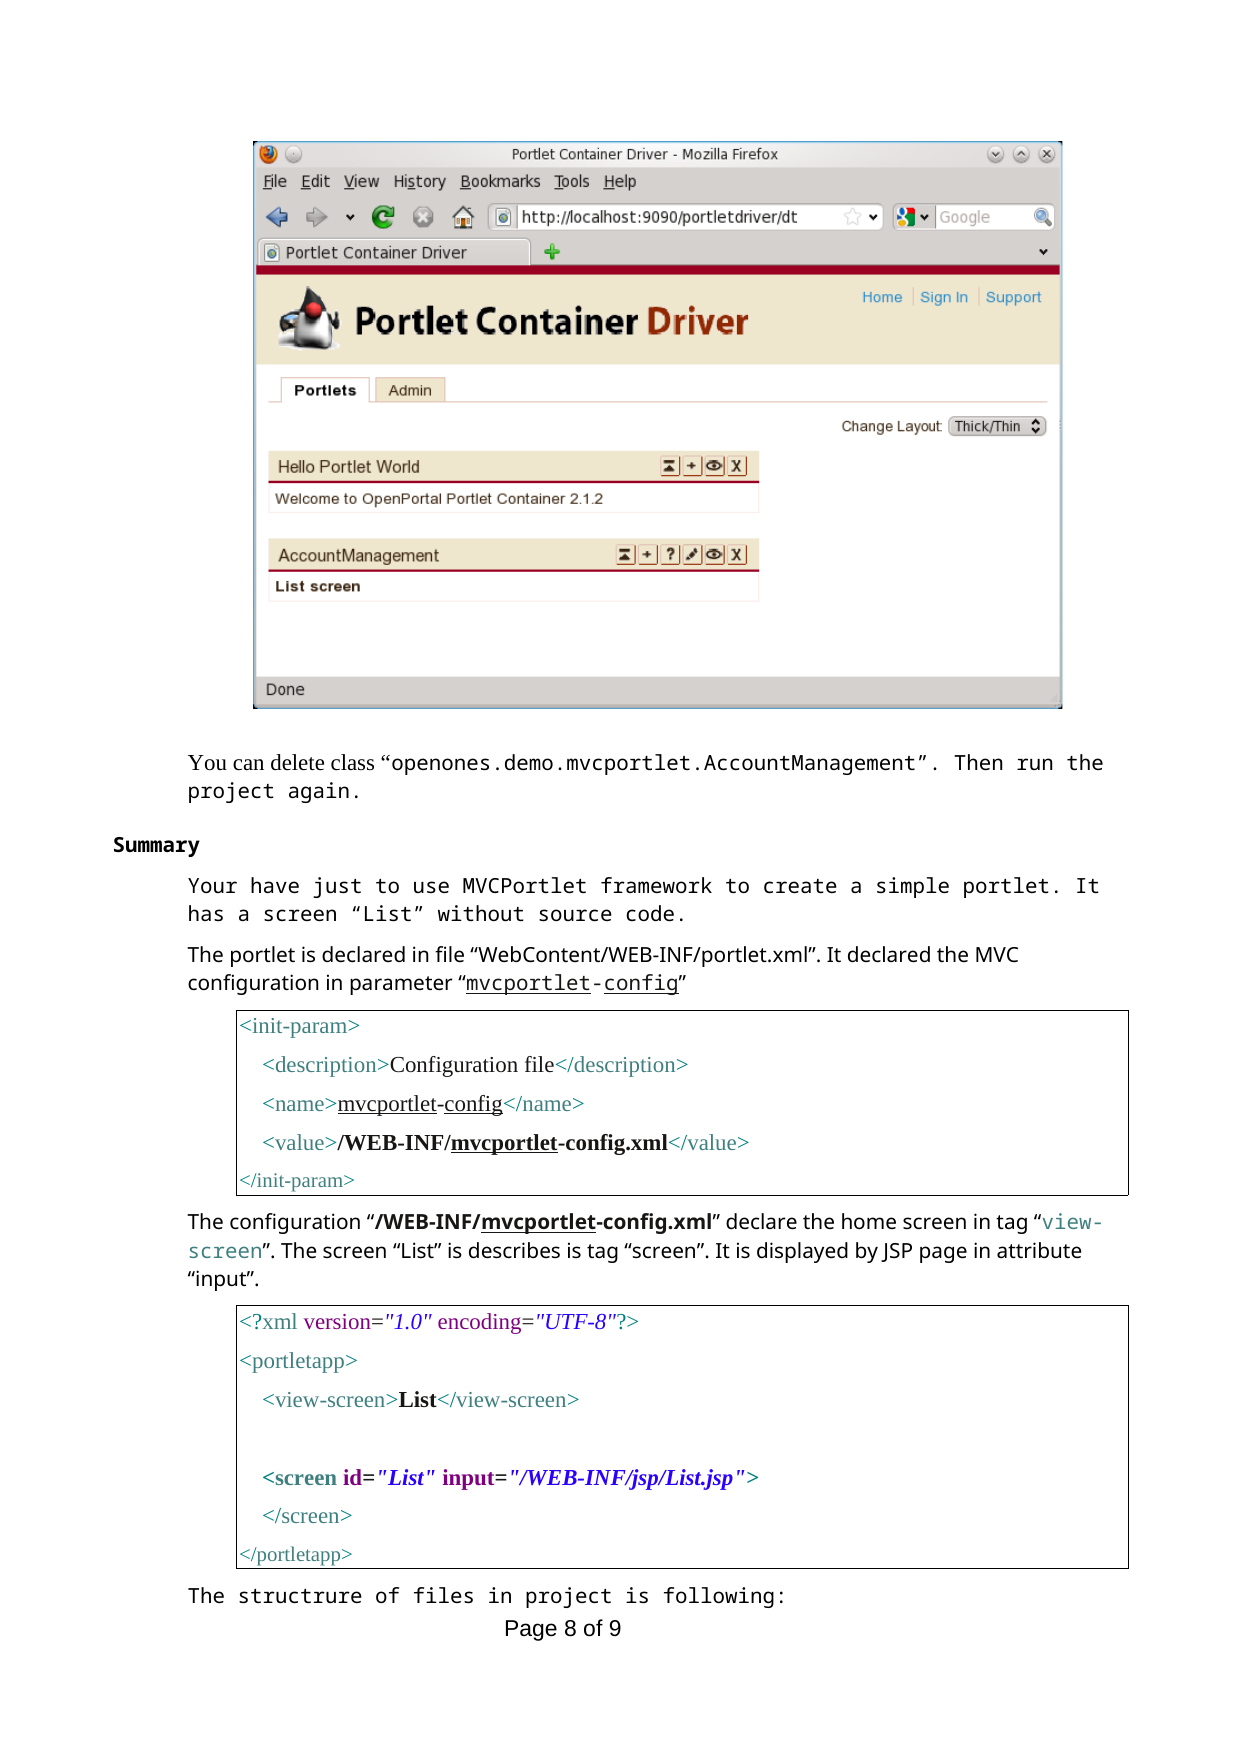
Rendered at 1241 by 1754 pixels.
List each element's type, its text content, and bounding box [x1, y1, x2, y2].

text The portlet is declared in file “WebContent/WEB-INF/portlet.xml”. It declared the MVC configuration in parameter “mvcportlet-config” [187, 940, 1128, 997]
text Your have just to use MVCPortlet framework to create a simple portlet. It has a screen “List” without source code. [187, 871, 1128, 928]
text </screen> [237, 1499, 1128, 1529]
text You can delete class “openones.demo.mvcportlet.AccountManagement”. Then run the project again. [187, 748, 1128, 805]
text <init-param> [237, 1011, 1128, 1039]
subtitle Summary [112, 830, 1128, 858]
text </init-param> [237, 1165, 1128, 1195]
text <name>mvcportlet-config</name> [237, 1087, 1128, 1117]
text <description>Configuration file</description> [237, 1048, 1128, 1078]
text The configuration “/WEB-INF/mvcportlet-config.xml” declare the home screen in tag “view-screen”. The screen “List” is describes is tag “screen”. It is displayed by JSP page in attribute “input”. [187, 1207, 1128, 1293]
picture [253, 141, 1063, 709]
text <?xml version="1.0" encoding="UTF-8"?> [237, 1306, 1128, 1335]
text <screen id="List" input="/WEB-INF/jsp/List.jsp"> [237, 1461, 1128, 1490]
text </portletapp> [237, 1538, 1128, 1568]
text <view-screen>List</view-screen> [237, 1383, 1128, 1412]
text <portletapp> [237, 1344, 1128, 1373]
text The structrure of files in project is following: [187, 1581, 1128, 1609]
text <value>/WEB-INF/mvcportlet-config.xml</value> [237, 1126, 1128, 1155]
